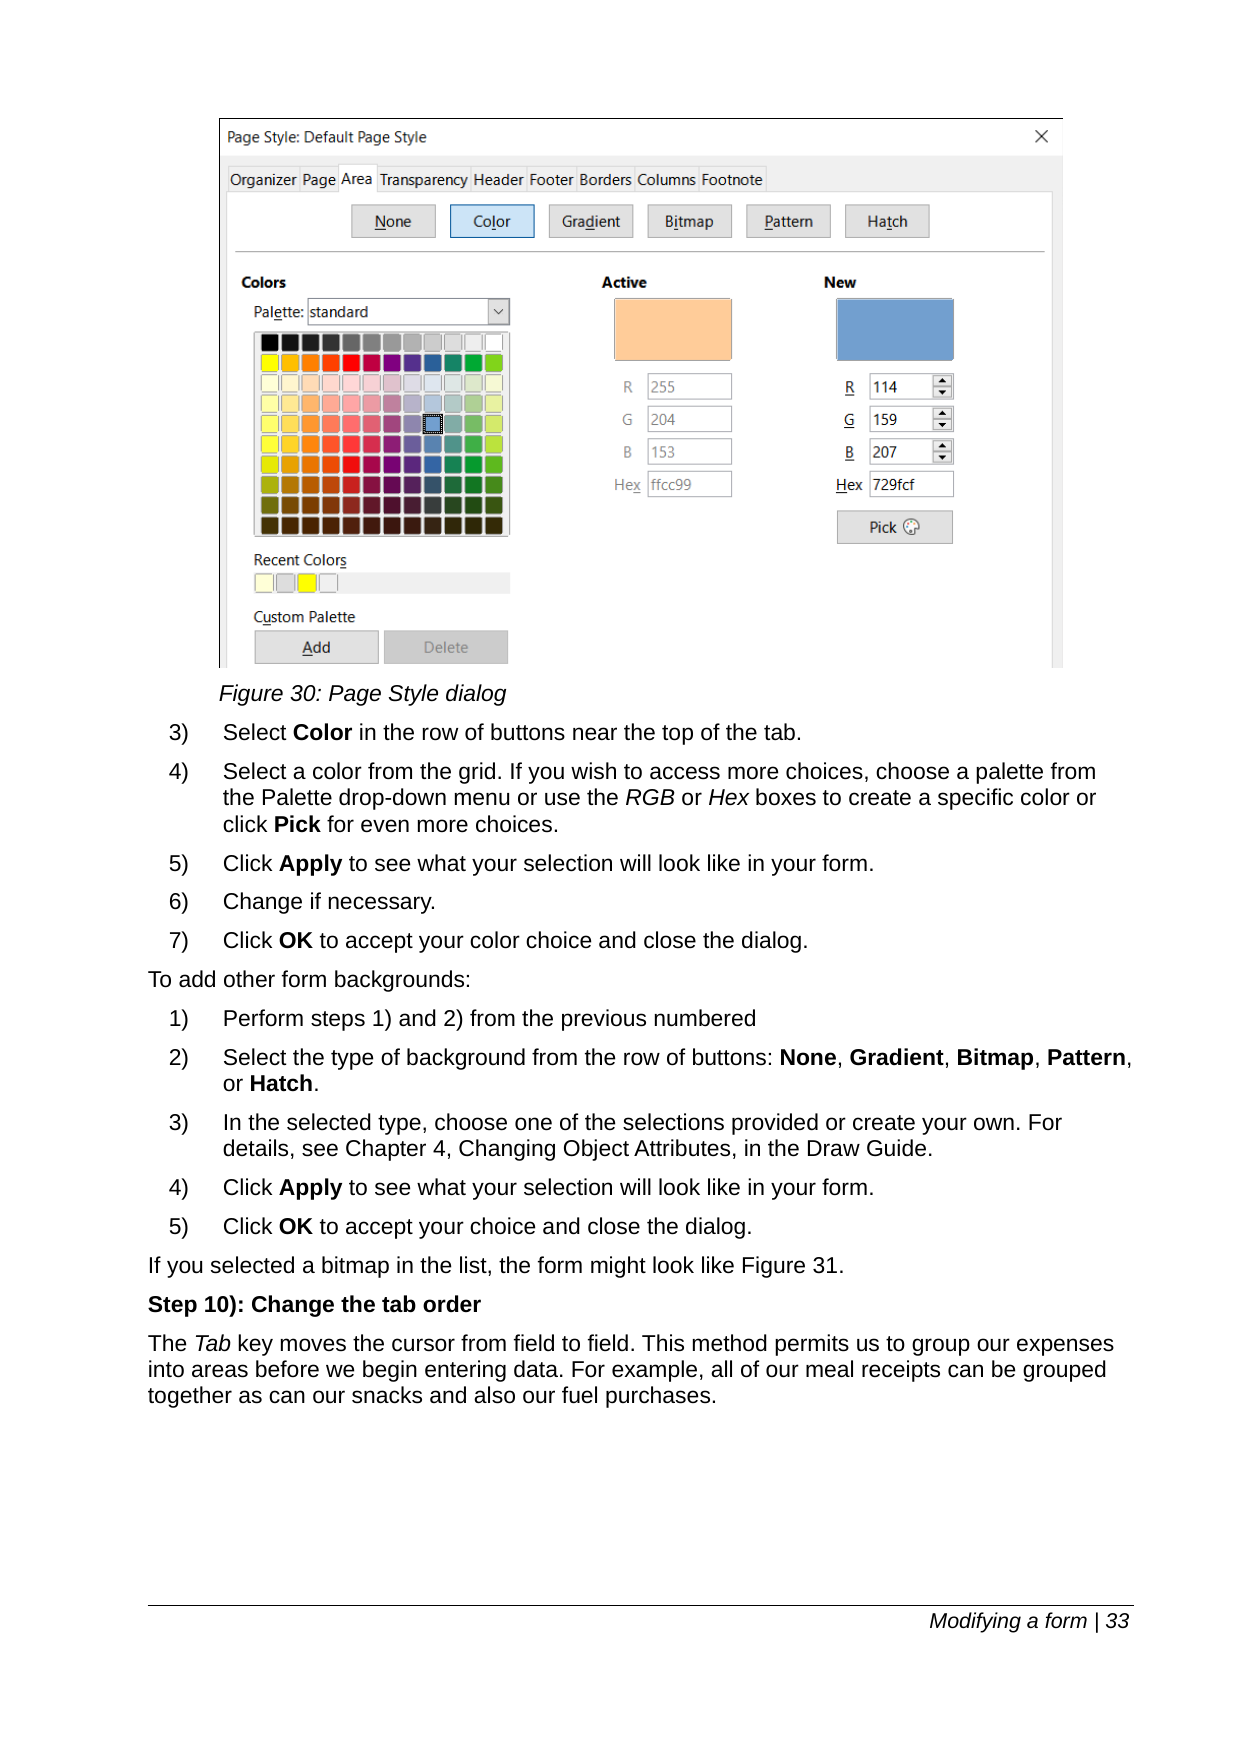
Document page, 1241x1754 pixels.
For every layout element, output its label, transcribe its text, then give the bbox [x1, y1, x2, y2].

list Select Color in the row of buttons near the top of the tab. [189, 719, 1134, 745]
list Click OK to accept your choice and close the dialog. [189, 1213, 1134, 1239]
picture [220, 119, 1063, 668]
list Perform steps 1) and 2) from the previous numbered [189, 1005, 1134, 1031]
list In the selected type, choose one of the selections provided or create your own. For details, see Chapter 4, Changing Object Attributes, in the Draw Guide. [189, 1109, 1134, 1162]
list Click Apply to see what your selection will look like in your form. [189, 1174, 1134, 1201]
text If you selected a bitmap in the list, the form might look like Figure 31. [148, 1252, 1134, 1278]
text Step 10): Change the tab order [148, 1291, 1134, 1317]
list Select the type of background from the row of buttons: None, Gradient, Bitmap, Pattern, or Hatch. [189, 1044, 1134, 1096]
list Click Apply to see what your selection will look like in your form. [189, 849, 1134, 876]
list Select a color from the grid. If you wish to access more choices, choose a palette from the Palette drop-down menu or use the RGB or Hex boxes to create a specific color or click Pick for even more choices. [189, 758, 1134, 837]
text To add other form backgrounds: [148, 966, 1134, 992]
list Change if necessary. [189, 888, 1134, 915]
text The Tab key moves the cursor from field to field. This method permits us to group our expenses into areas before we begin entering data. For example, all of our meal receipts can be grouped together as can our snacks and also our fuel purchases. [148, 1329, 1134, 1409]
text Figure 30: Page Style dialog [218, 680, 1063, 707]
list Click OK to accept your color choice and close the dialog. [189, 927, 1134, 953]
